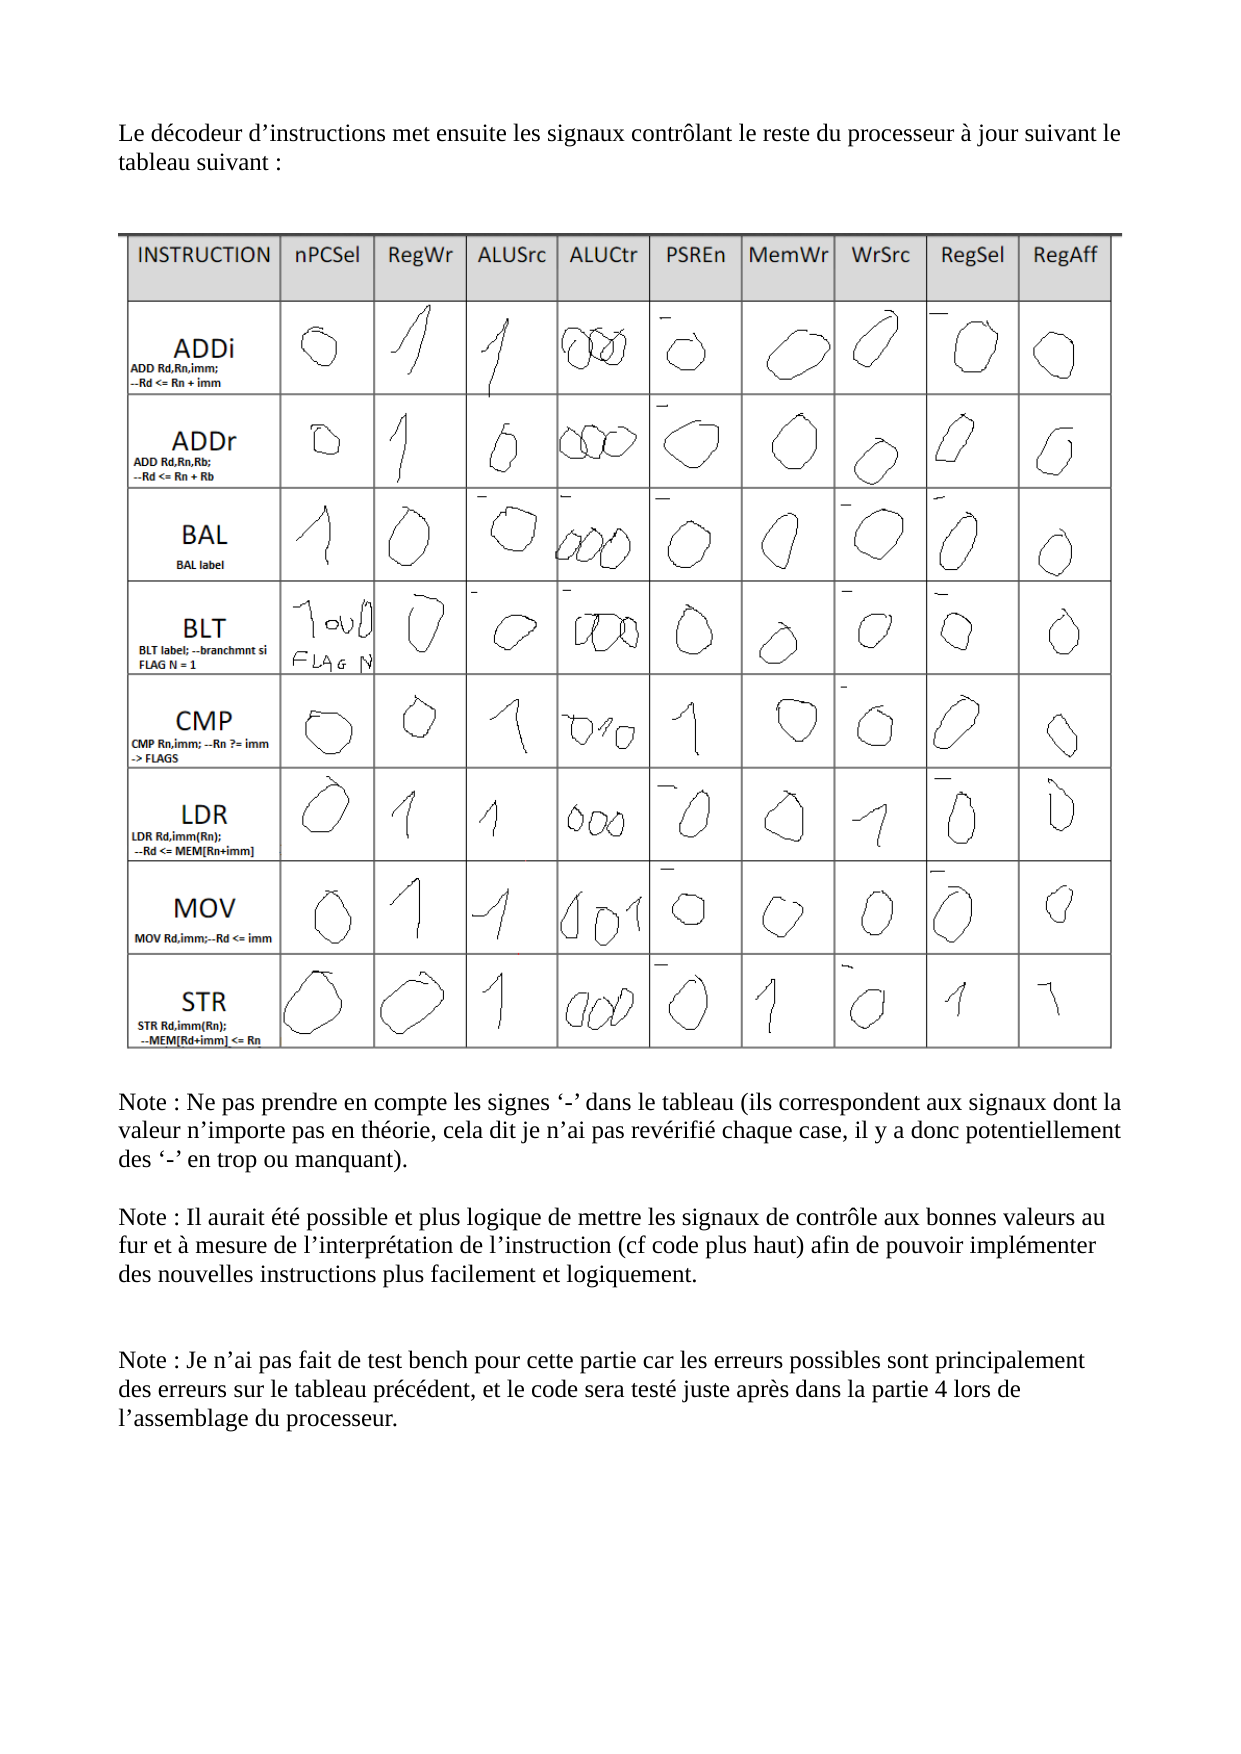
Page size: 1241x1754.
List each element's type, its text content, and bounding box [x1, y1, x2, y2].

text Note : Ne pas prendre en compte les signes ‘-’ dans le tableau (ils correspondent aux signaux dont la valeur n’importe pas en théorie, cela dit je n’ai pas revérifié chaque case, il y a donc potentiellement des ‘-’ en trop ou manquant). [118, 1087, 1122, 1173]
text Note : Il aurait été possible et plus logique de mettre les signaux de contrôle aux bonnes valeurs au fur et à mesure de l’interprétation de l’instruction (cf code plus haut) afin de pouvoir implémenter des nouvelles instructions plus facilement et logiquement. [118, 1202, 1122, 1288]
picture [118, 233, 1123, 1058]
text Note : Je n’ai pas fait de test bench pour cette partie car les erreurs possibles sont principalement des erreurs sur le tableau précédent, et le code sera testé juste après dans la partie 4 lors de l’assemblage du processeur. [118, 1346, 1122, 1432]
text Le décodeur d’instructions met ensuite les signaux contrôlant le reste du processeur à jour suivant le tableau suivant : [118, 118, 1122, 176]
